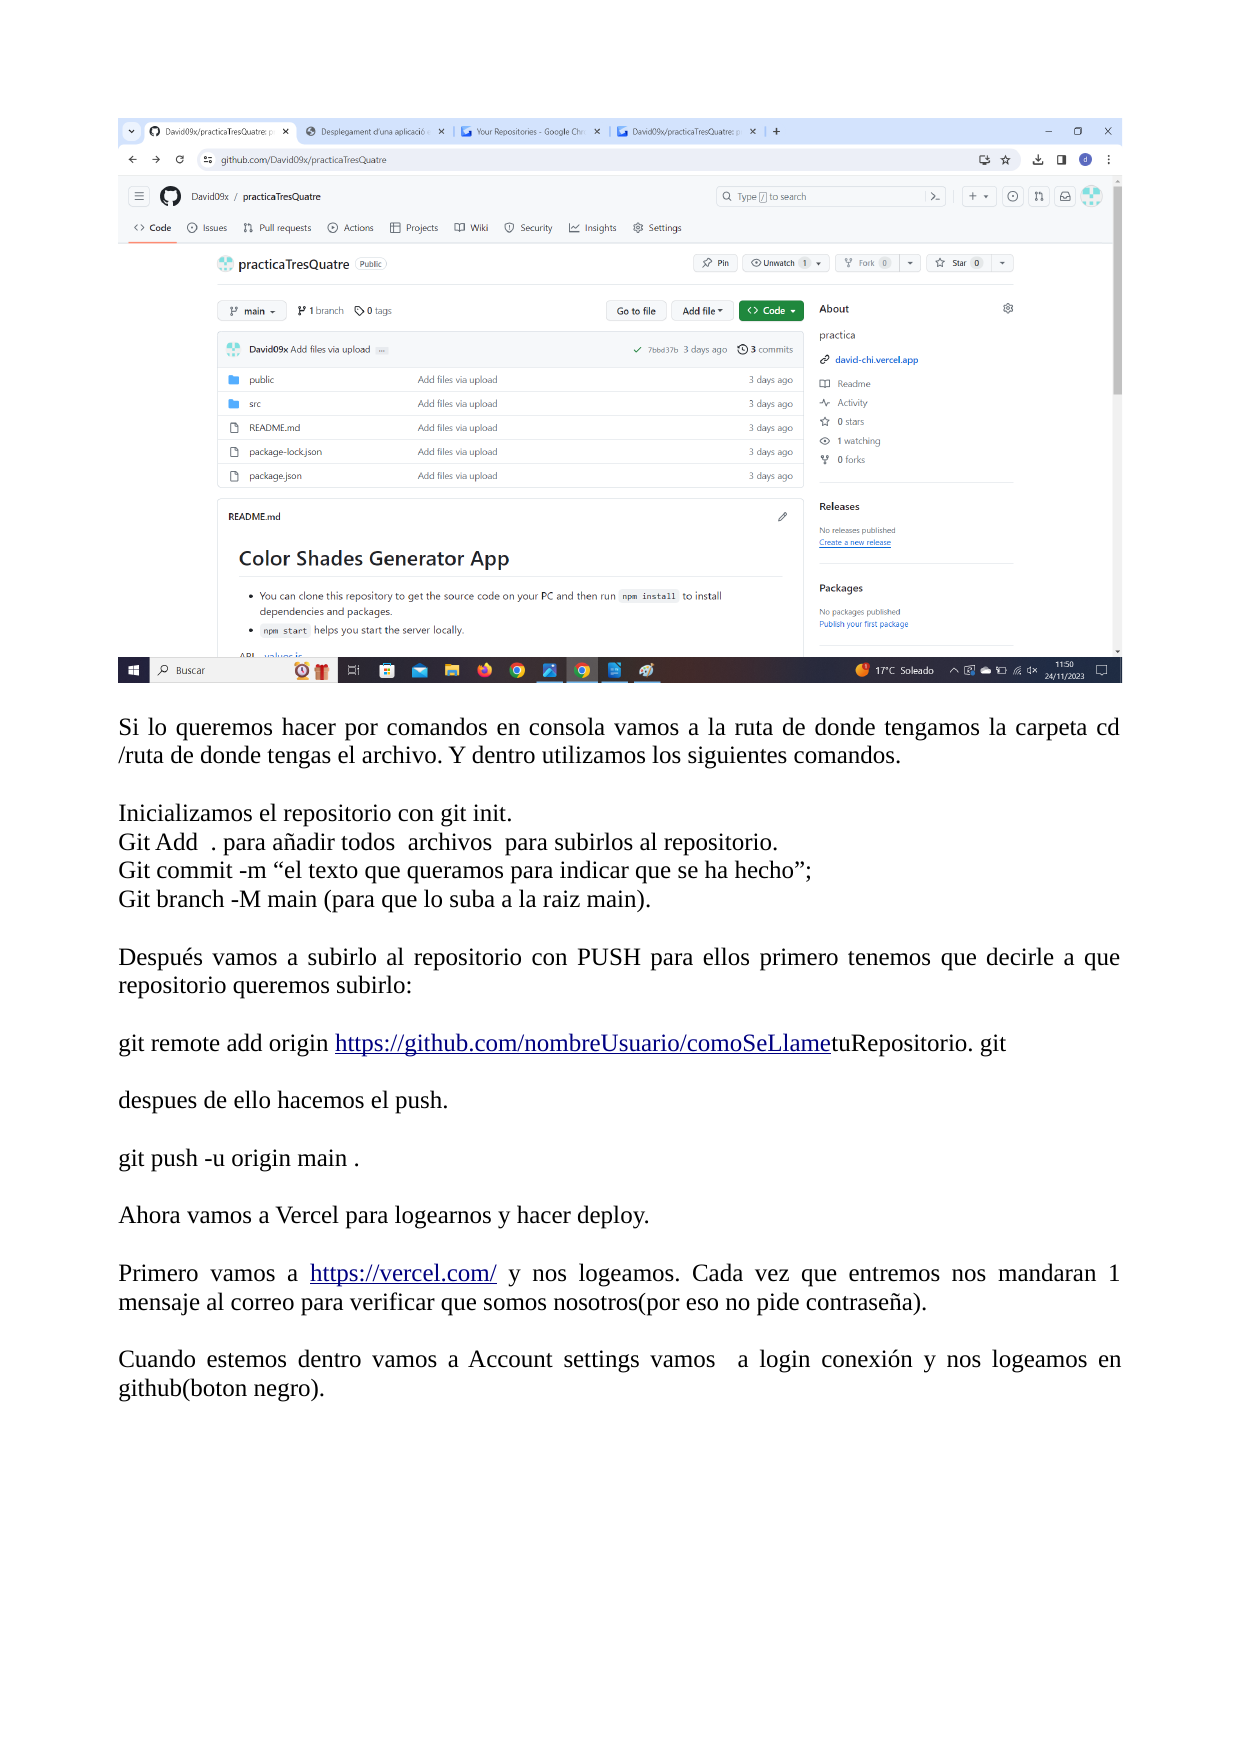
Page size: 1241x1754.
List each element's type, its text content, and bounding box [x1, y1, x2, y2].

text despues de ello hacemos el push. [118, 1085, 1122, 1114]
text Ahora vamos a Vercel para logearnos y hacer deploy. [118, 1200, 1122, 1229]
text Git commit -m “el texto que queramos para indicar que se ha hecho”; [118, 855, 1122, 884]
text git remote add origin https://github.com/nombreUsuario/comoSeLlametuRepositorio. git [118, 1028, 1122, 1057]
text Después vamos a subirlo al repositorio con PUSH para ellos primero tenemos que decirle a que repositorio queremos subirlo: [118, 942, 1122, 999]
text Primero vamos a https://vercel.com/ y nos logeamos. Cada vez que entremos nos mandaran 1 mensaje al correo para verificar que somos nosotros(por eso no pide contraseña). [118, 1258, 1122, 1315]
text Inicializamos el repositorio con git init. [118, 798, 1122, 827]
text Si lo queremos hacer por comandos en consola vamos a la ruta de donde tengamos la carpeta cd /ruta de donde tengas el archivo. Y dentro utilizamos los siguientes comandos. [118, 712, 1122, 769]
text Git branch -M main (para que lo suba a la raiz main). [118, 884, 1122, 913]
text Git Add . para añadir todos archivos para subirlos al repositorio. [118, 827, 1122, 855]
text Cuando estemos dentro vamos a Account settings vamos a login conexión y nos logeamos en github(boton negro). [118, 1344, 1122, 1402]
picture [118, 118, 1123, 683]
text git push -u origin main . [118, 1143, 1122, 1172]
